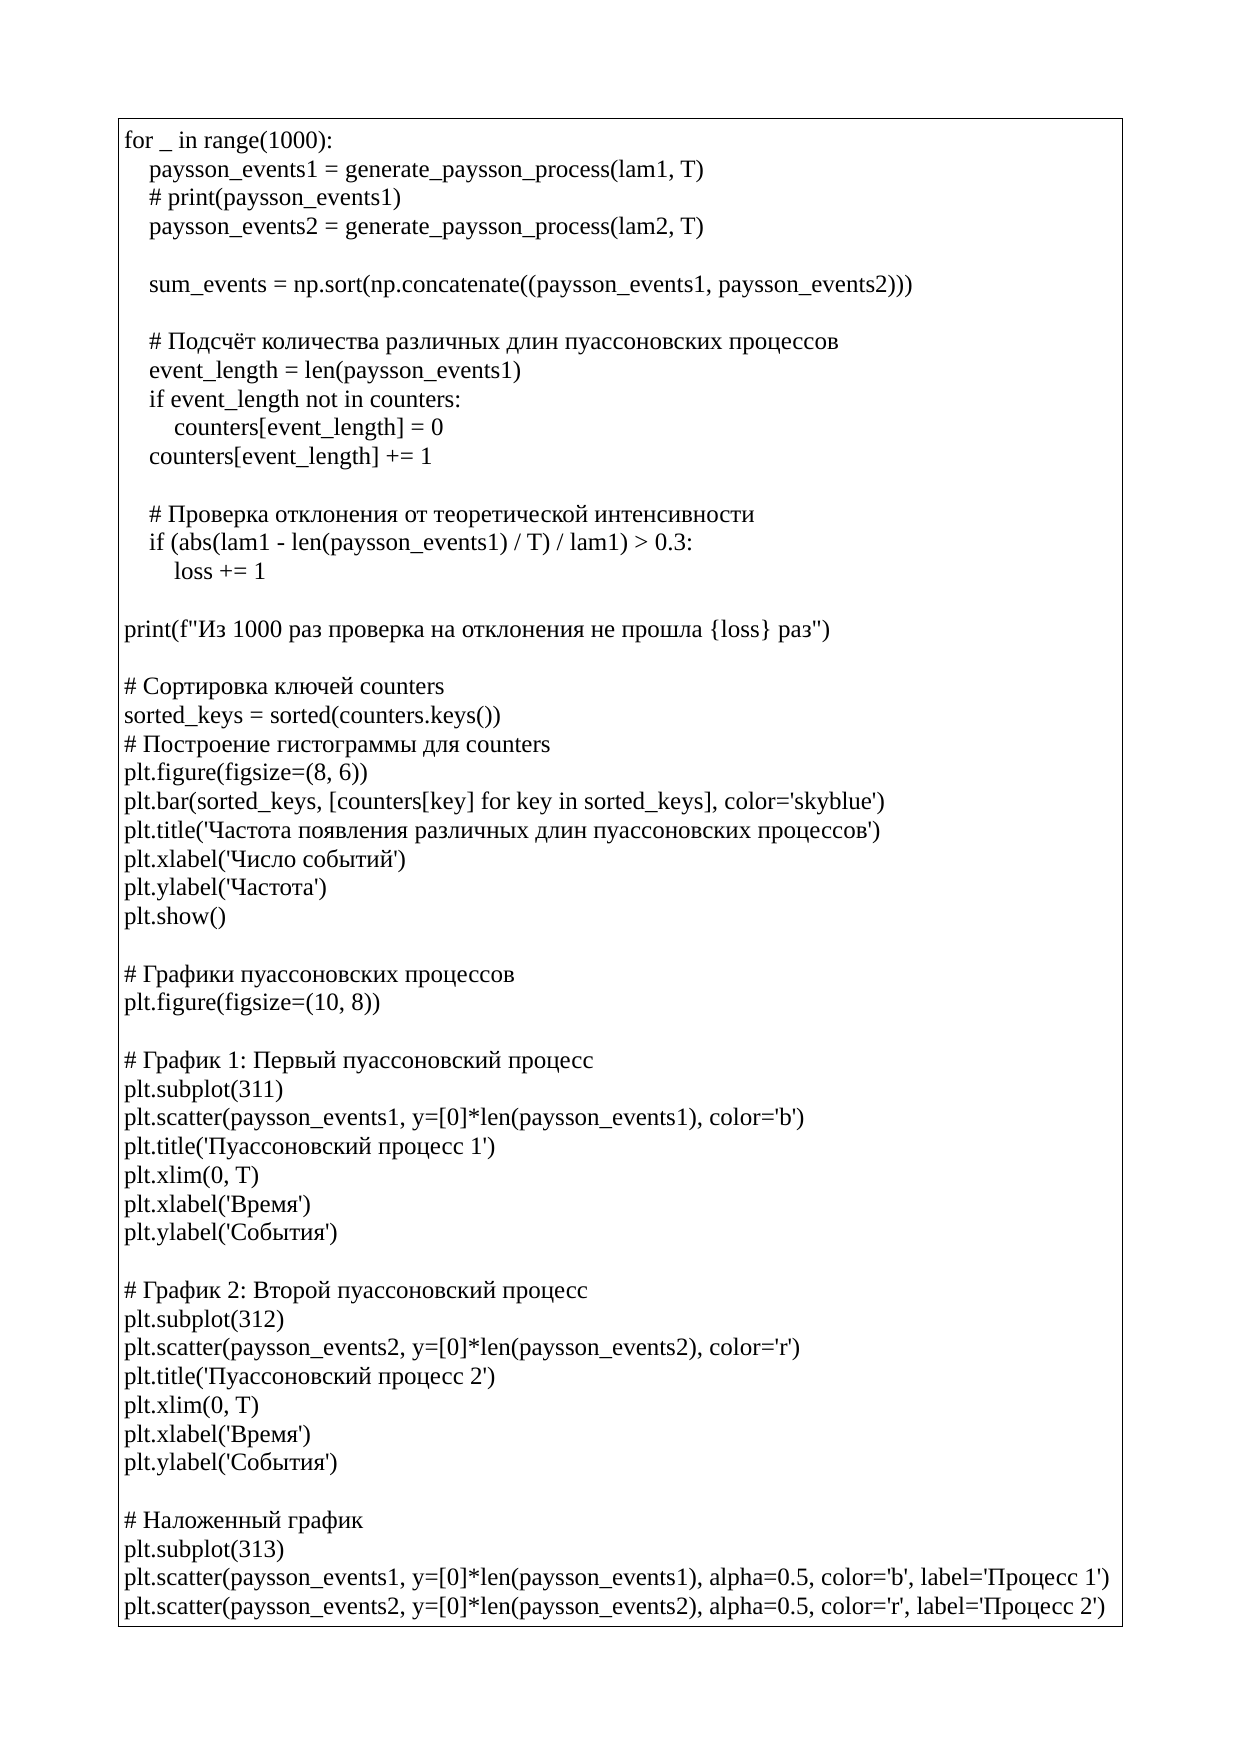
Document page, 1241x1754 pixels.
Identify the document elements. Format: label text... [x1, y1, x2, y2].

table_header for _ in range(1000): paysson_events1 = generate_paysson_process(lam1, T) # print(paysson_events1) paysson_events2 = generate_paysson_process(lam2, T) sum_events = np.sort(np.concatenate((paysson_events1, paysson_events2))) # Подсчёт количества различных длин пуассоновских процессов event_length = len(paysson_events1) if event_length not in counters: counters[event_length] = 0 counters[event_length] += 1 # Проверка отклонения от теоретической интенсивности if (abs(lam1 - len(paysson_events1) / T) / lam1) > 0.3: loss += 1 print(f"Из 1000 раз проверка на отклонения не прошла {loss} раз") # Сортировка ключей counters sorted_keys = sorted(counters.keys()) # Построение гистограммы для counters plt.figure(figsize=(8, 6)) plt.bar(sorted_keys, [counters[key] for key in sorted_keys], color='skyblue') plt.title('Частота появления различных длин пуассоновских процессов') plt.xlabel('Число событий') plt.ylabel('Частота') plt.show() # Графики пуассоновских процессов plt.figure(figsize=(10, 8)) # График 1: Первый пуассоновский процесс plt.subplot(311) plt.scatter(paysson_events1, y=[0]*len(paysson_events1), color='b') plt.title('Пуассоновский процесс 1') plt.xlim(0, T) plt.xlabel('Время') plt.ylabel('События') # График 2: Второй пуассоновский процесс plt.subplot(312) plt.scatter(paysson_events2, y=[0]*len(paysson_events2), color='r') plt.title('Пуассоновский процесс 2') plt.xlim(0, T) plt.xlabel('Время') plt.ylabel('События') # Наложенный график plt.subplot(313) plt.scatter(paysson_events1, y=[0]*len(paysson_events1), alpha=0.5, color='b', label='Процесс 1') plt.scatter(paysson_events2, y=[0]*len(paysson_events2), alpha=0.5, color='r', label='Процесс 2') [119, 119, 1122, 1626]
